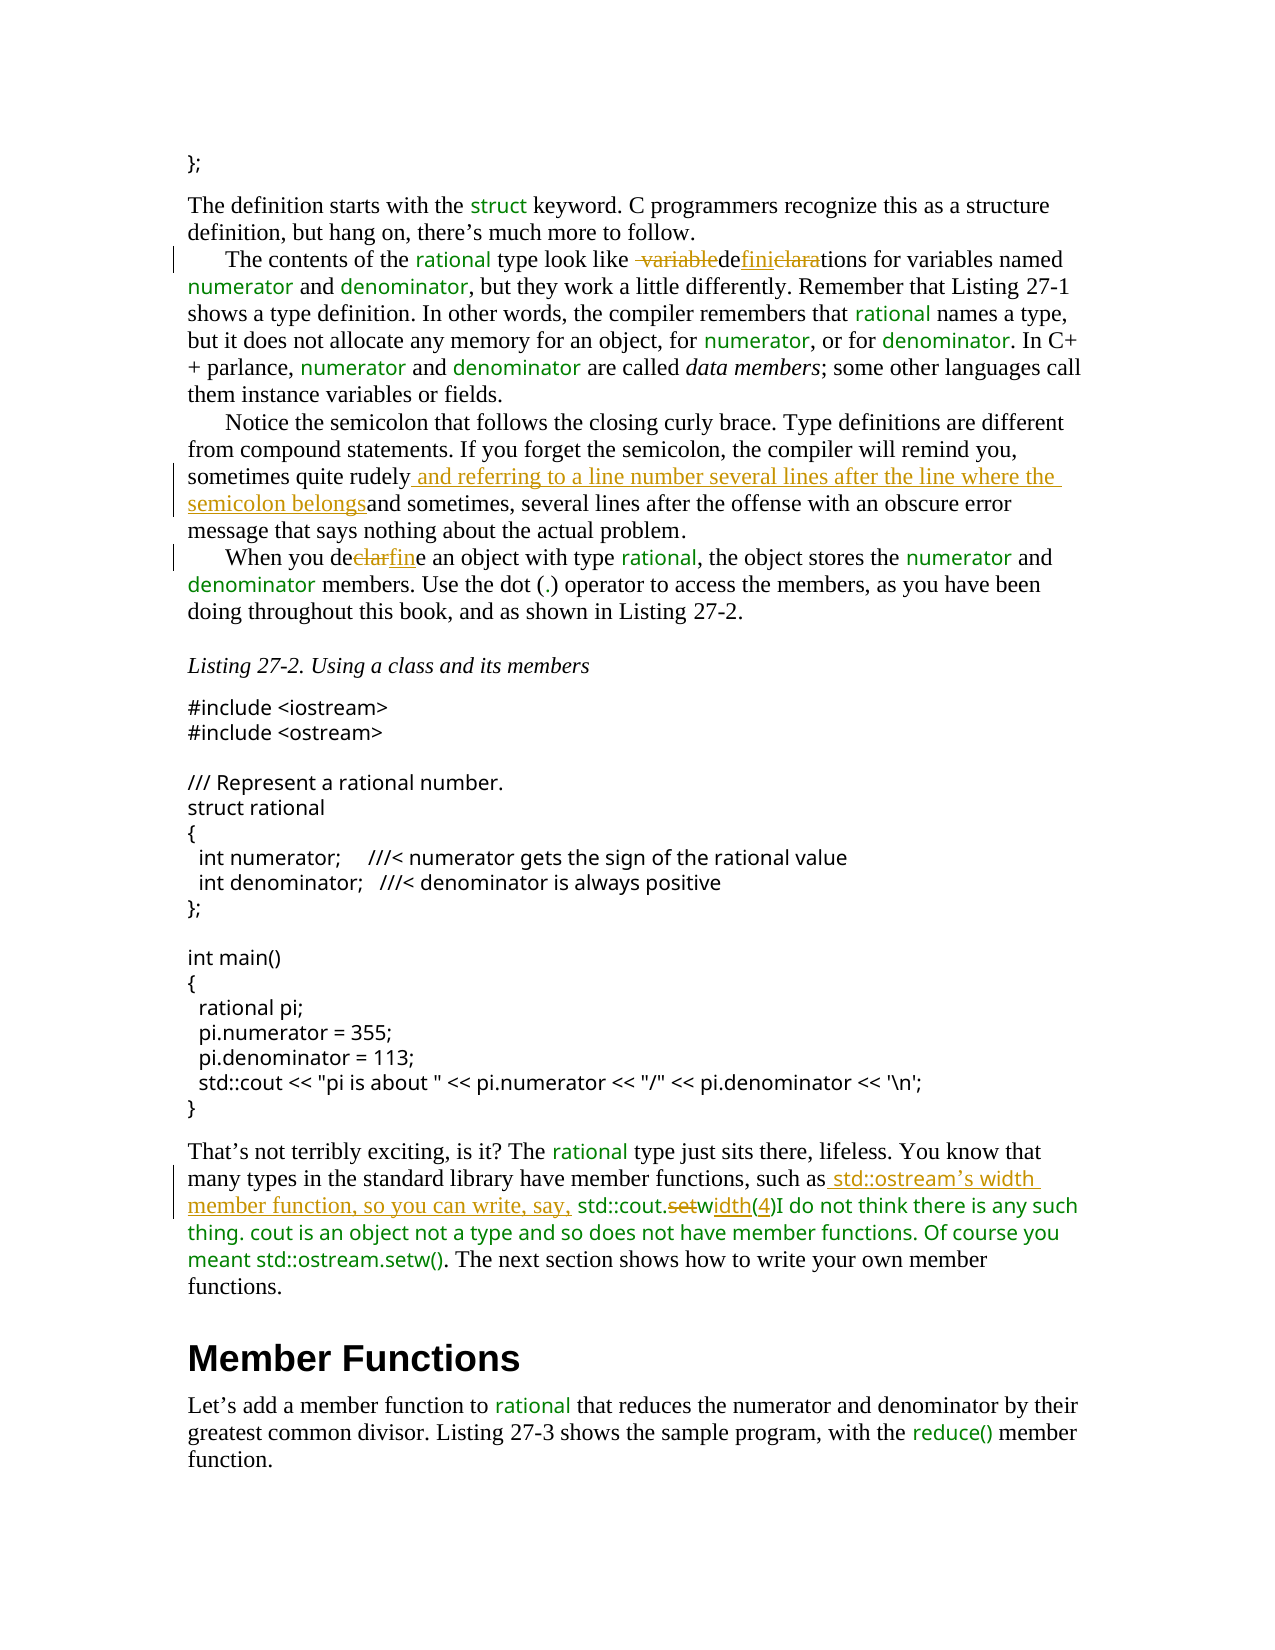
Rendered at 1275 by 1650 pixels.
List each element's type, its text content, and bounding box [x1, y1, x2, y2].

subtitle Member Functions [187, 1337, 1087, 1379]
text The definition starts with the struct keyword. C programmers recognize this as a structure definition, but hang on, there’s much more to follow. [187, 192, 1087, 246]
text Listing 27-2. Using a class and its members [187, 650, 1087, 679]
text Let’s add a member function to rational that reduces the numerator and denominator by their greatest common divisor. Listing 27-3 shows the sample program, with the reduce() member function. [187, 1392, 1087, 1473]
text }; [187, 150, 1072, 175]
text }; [187, 896, 1072, 921]
text } [187, 1096, 1072, 1121]
text That’s not terribly exciting, is it? The rational type just sits there, lifeless. You know that many types in the standard library have member functions, such as std::ostream’s width member function, so you can write, say, std::cout.width(4)I do not think there is any such thing. cout is an object not a type and so does not have member functions. Of course you meant std::ostream.setw(). The next section shows how to write your own member functions. [187, 1137, 1087, 1300]
text int numerator; ///< numerator gets the sign of the rational value [187, 846, 1072, 871]
text #include <iostream> [187, 696, 1072, 721]
text int denominator; ///< denominator is always positive [187, 871, 1072, 896]
text { [187, 971, 1072, 996]
text rational pi; [187, 996, 1072, 1021]
text int main() [187, 946, 1072, 971]
text The contents of the rational type look like definitions for variables named numerator and denominator, but they work a little differently. Remember that Listing 27-1 shows a type definition. In other words, the compiler remembers that rational names a type, but it does not allocate any memory for an object, for numerator, or for denominator. In C++ parlance, numerator and denominator are called data members; some other languages call them instance variables or fields. [187, 246, 1087, 408]
text { [187, 821, 1072, 846]
text When you define an object with type rational, the object stores the numerator and denominator members. Use the dot (.) operator to access the members, as you have been doing throughout this book, and as shown in Listing 27-2. [187, 544, 1087, 625]
text /// Represent a rational number. [187, 771, 1072, 796]
text pi.denominator = 113; [187, 1046, 1072, 1071]
text pi.numerator = 355; [187, 1021, 1072, 1046]
text Notice the semicolon that follows the closing curly brace. Type definitions are different from compound statements. If you forget the semicolon, the compiler will remind you, sometimes quite rudely and referring to a line number several lines after the line where the semicolon belongsand sometimes, several lines after the offense with an obscure error message that says nothing about the actual problem. [187, 408, 1087, 544]
text #include <ostream> [187, 721, 1072, 746]
text std::cout << "pi is about " << pi.numerator << "/" << pi.denominator << '\n'; [187, 1071, 1072, 1096]
text struct rational [187, 796, 1072, 821]
